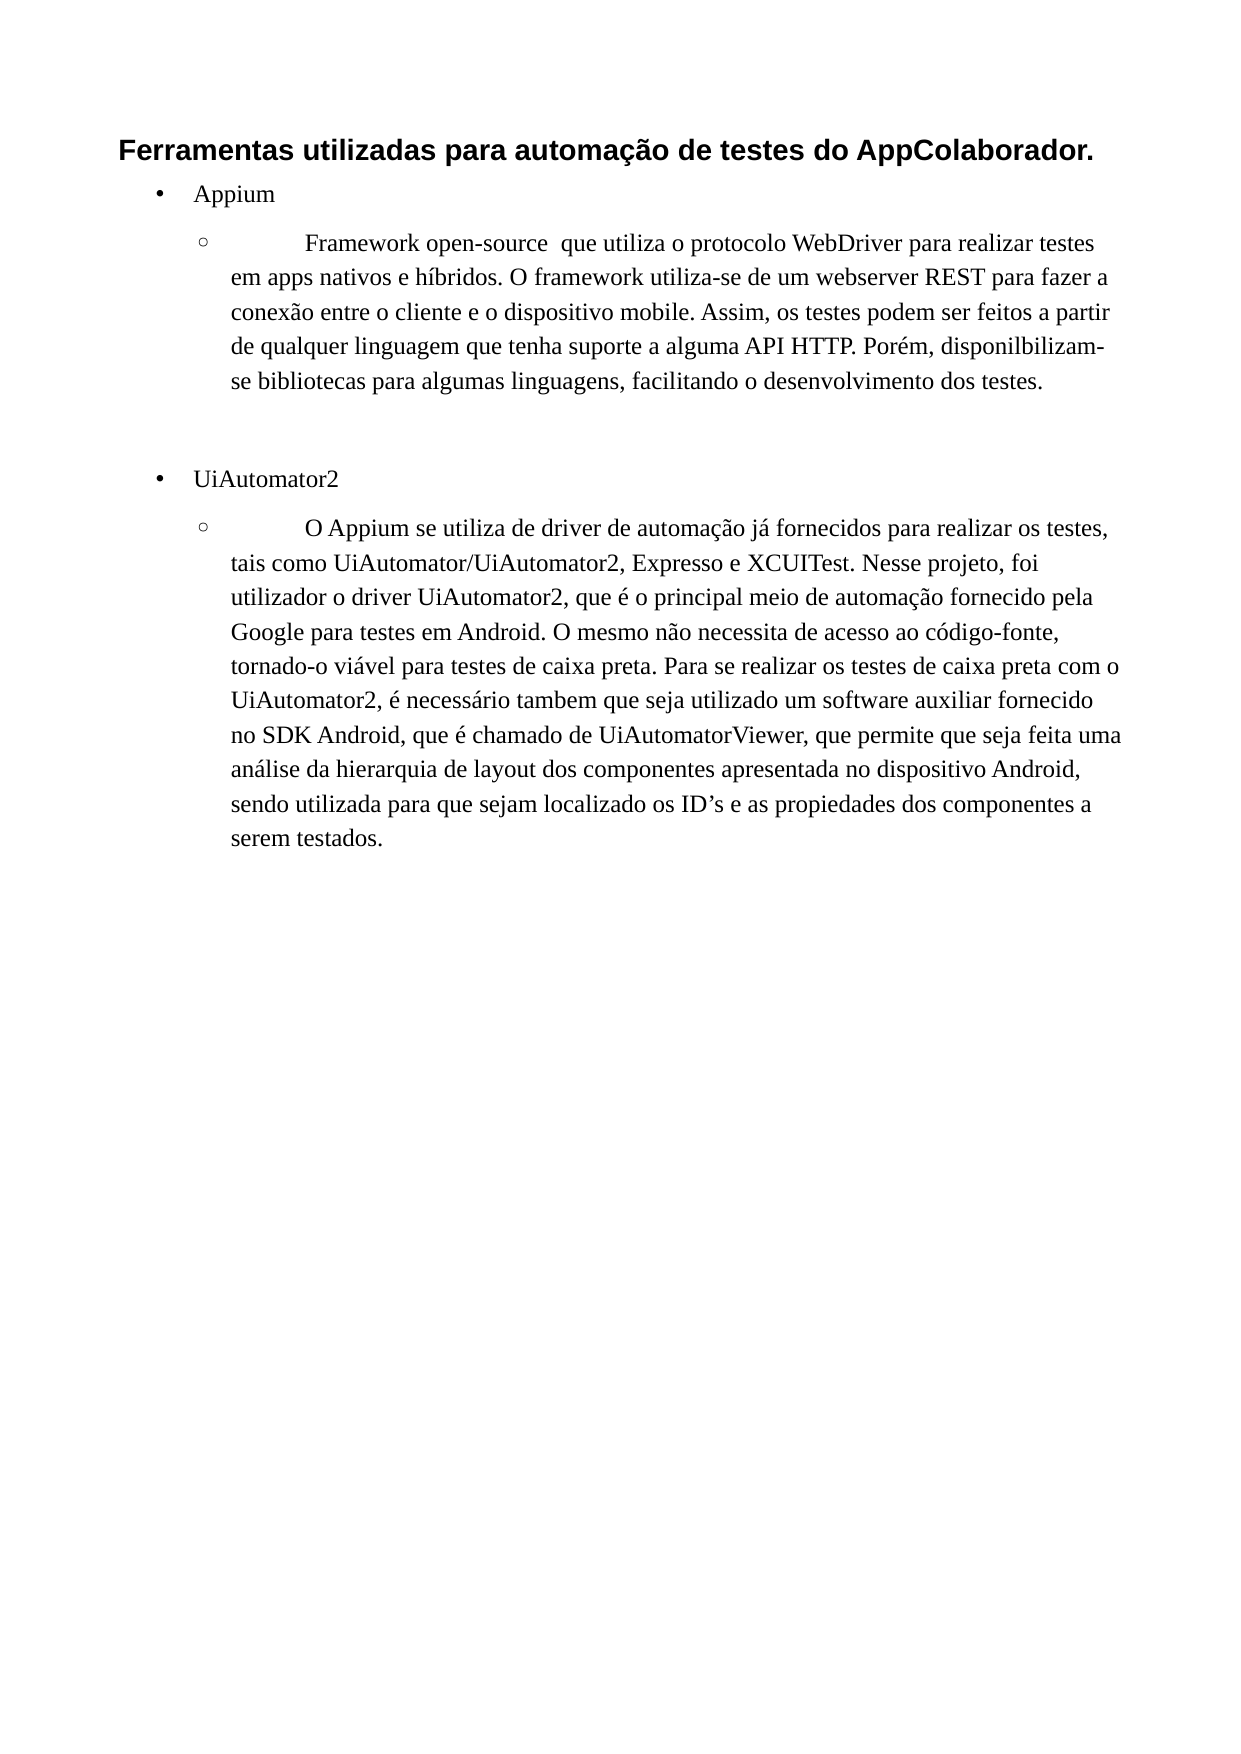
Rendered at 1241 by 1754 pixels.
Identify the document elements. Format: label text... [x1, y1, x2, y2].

list UiAutomator2 [156, 464, 1122, 493]
list O Appium se utiliza de driver de automação já fornecidos para realizar os testes, tais como UiAutomator/UiAutomator2, Expresso e XCUITest. Nesse projeto, foi utilizador o driver UiAutomator2, que é o principal meio de automação fornecido pela Google para testes em Android. O mesmo não necessita de acesso ao código-fonte, tornado-o viável para testes de caixa preta. Para se realizar os testes de caixa preta com o UiAutomator2, é necessário tambem que seja utilizado um software auxiliar fornecido no SDK Android, que é chamado de UiAutomatorViewer, que permite que seja feita uma análise da hierarquia de layout dos componentes apresentada no dispositivo Android, sendo utilizada para que sejam localizado os ID’s e as propiedades dos componentes a serem testados. [193, 513, 1122, 852]
list Framework open-source que utiliza o protocolo WebDriver para realizar testes em apps nativos e híbridos. O framework utiliza-se de um webserver REST para fazer a conexão entre o cliente e o dispositivo mobile. Assim, os testes podem ser feitos a partir de qualquer linguagem que tenha suporte a alguma API HTTP. Porém, disponilbilizam-se bibliotecas para algumas linguagens, facilitando o desenvolvimento dos testes. [193, 228, 1122, 395]
list Appium [156, 179, 1122, 208]
subtitle Ferramentas utilizadas para automação de testes do AppColaborador. [118, 133, 1122, 166]
